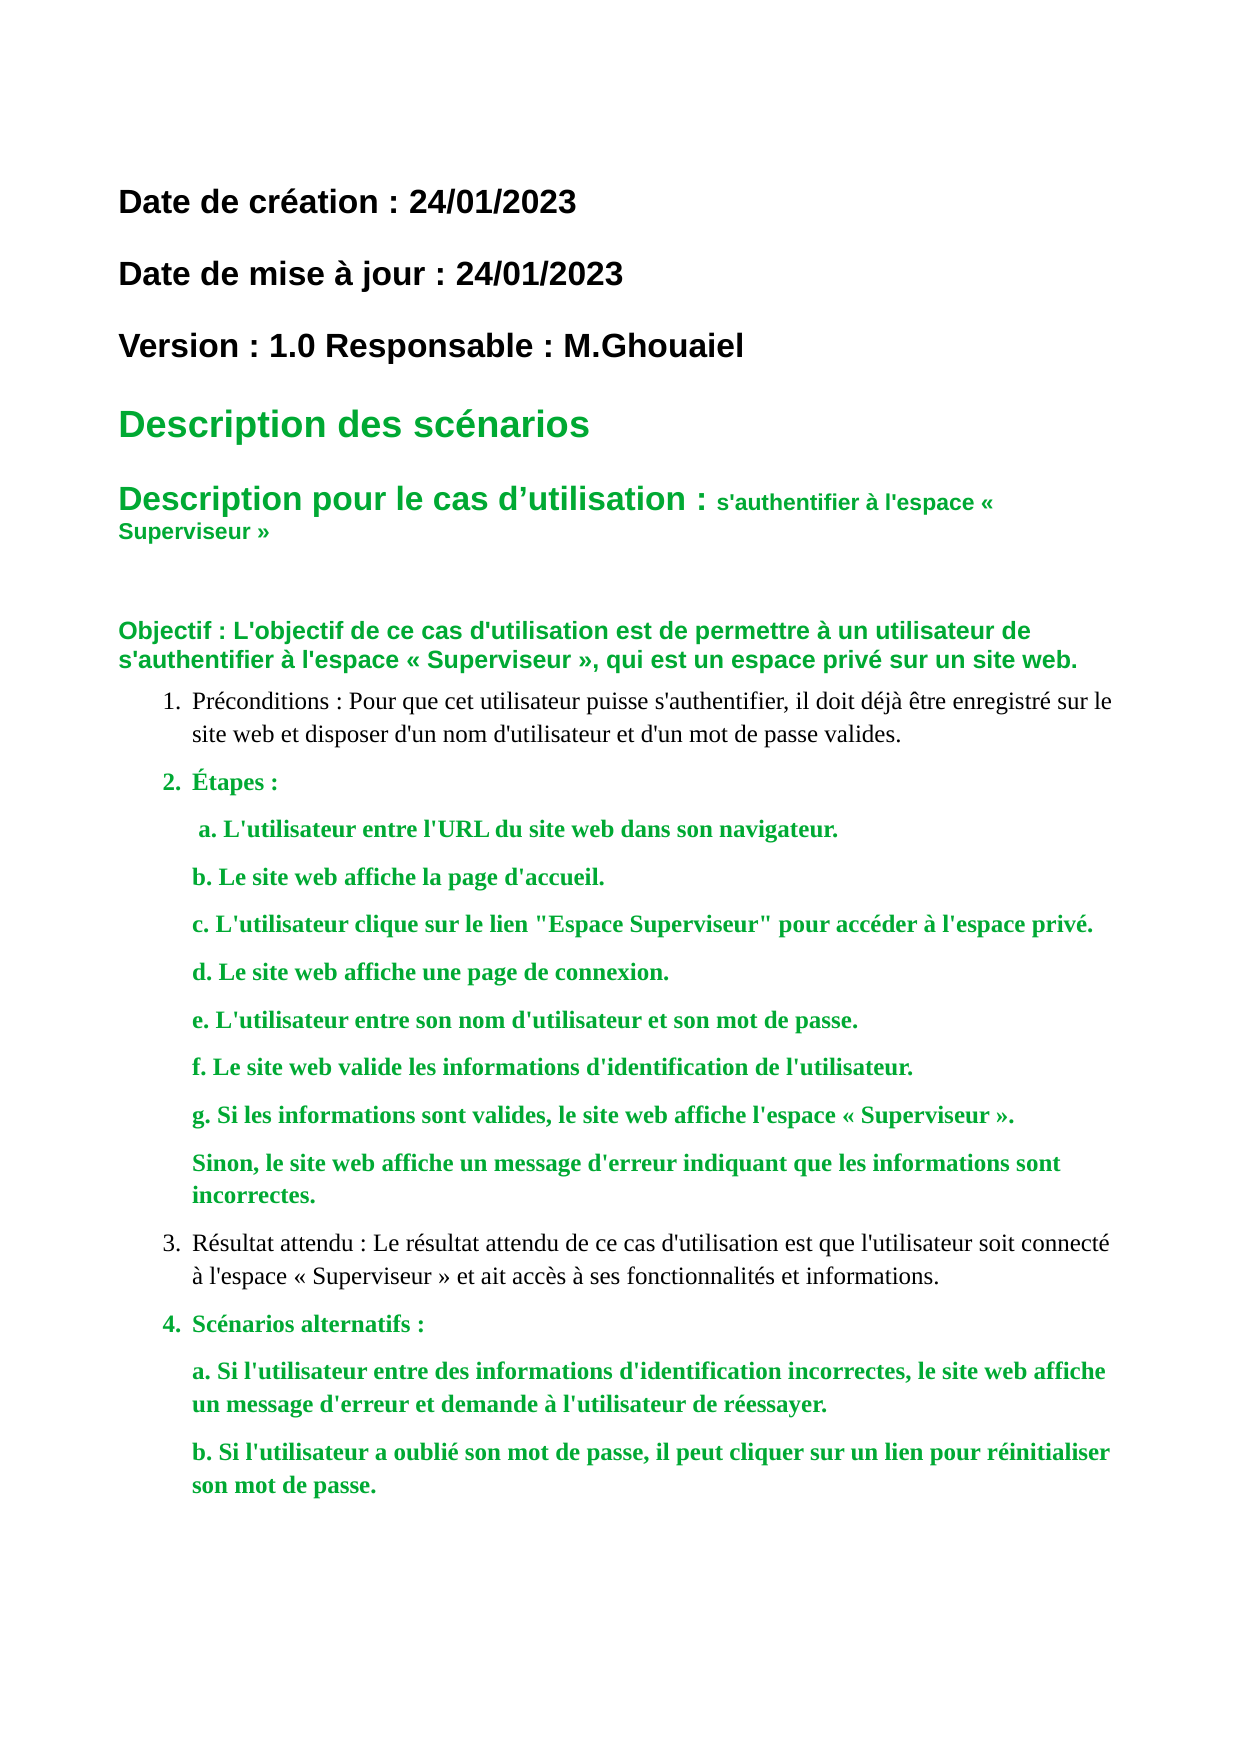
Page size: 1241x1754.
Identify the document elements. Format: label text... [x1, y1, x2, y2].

list a. Si l'utilisateur entre des informations d'identification incorrectes, le site web affiche un message d'erreur et demande à l'utilisateur de réessayer. [162, 1356, 1122, 1418]
list b. Si l'utilisateur a oublié son mot de passe, il peut cliquer sur un lien pour réinitialiser son mot de passe. [162, 1437, 1122, 1499]
list Scénarios alternatifs : [162, 1309, 1122, 1338]
subtitle Description pour le cas d’utilisation : s'authentifier à l'espace « Superviseur » [118, 479, 1122, 544]
list e. L'utilisateur entre son nom d'utilisateur et son mot de passe. [162, 1005, 1122, 1033]
list Sinon, le site web affiche un message d'erreur indiquant que les informations sont incorrectes. [162, 1148, 1122, 1209]
list Étapes : [162, 767, 1122, 796]
list c. L'utilisateur clique sur le lien "Espace Superviseur" pour accéder à l'espace privé. [162, 909, 1122, 938]
list Résultat attendu : Le résultat attendu de ce cas d'utilisation est que l'utilisateur soit connecté à l'espace « Superviseur » et ait accès à ses fonctionnalités et informations. [162, 1228, 1122, 1290]
list f. Le site web valide les informations d'identification de l'utilisateur. [162, 1052, 1122, 1081]
subtitle Version : 1.0 Responsable : M.Ghouaiel [118, 326, 1122, 365]
subtitle Date de mise à jour : 24/01/2023 [118, 254, 1122, 293]
list d. Le site web affiche une page de connexion. [162, 957, 1122, 986]
subtitle Objectif : L'objectif de ce cas d'utilisation est de permettre à un utilisateur de s'authentifier à l'espace « Superviseur », qui est un espace privé sur un site web. [118, 577, 1122, 674]
subtitle Description des scénarios [118, 402, 1122, 446]
list g. Si les informations sont valides, le site web affiche l'espace « Superviseur ». [162, 1100, 1122, 1129]
subtitle Date de création : 24/01/2023 [118, 182, 1122, 221]
list a. L'utilisateur entre l'URL du site web dans son navigateur. [162, 814, 1122, 843]
list b. Le site web affiche la page d'accueil. [162, 862, 1122, 891]
list Préconditions : Pour que cet utilisateur puisse s'authentifier, il doit déjà être enregistré sur le site web et disposer d'un nom d'utilisateur et d'un mot de passe valides. [162, 686, 1122, 748]
